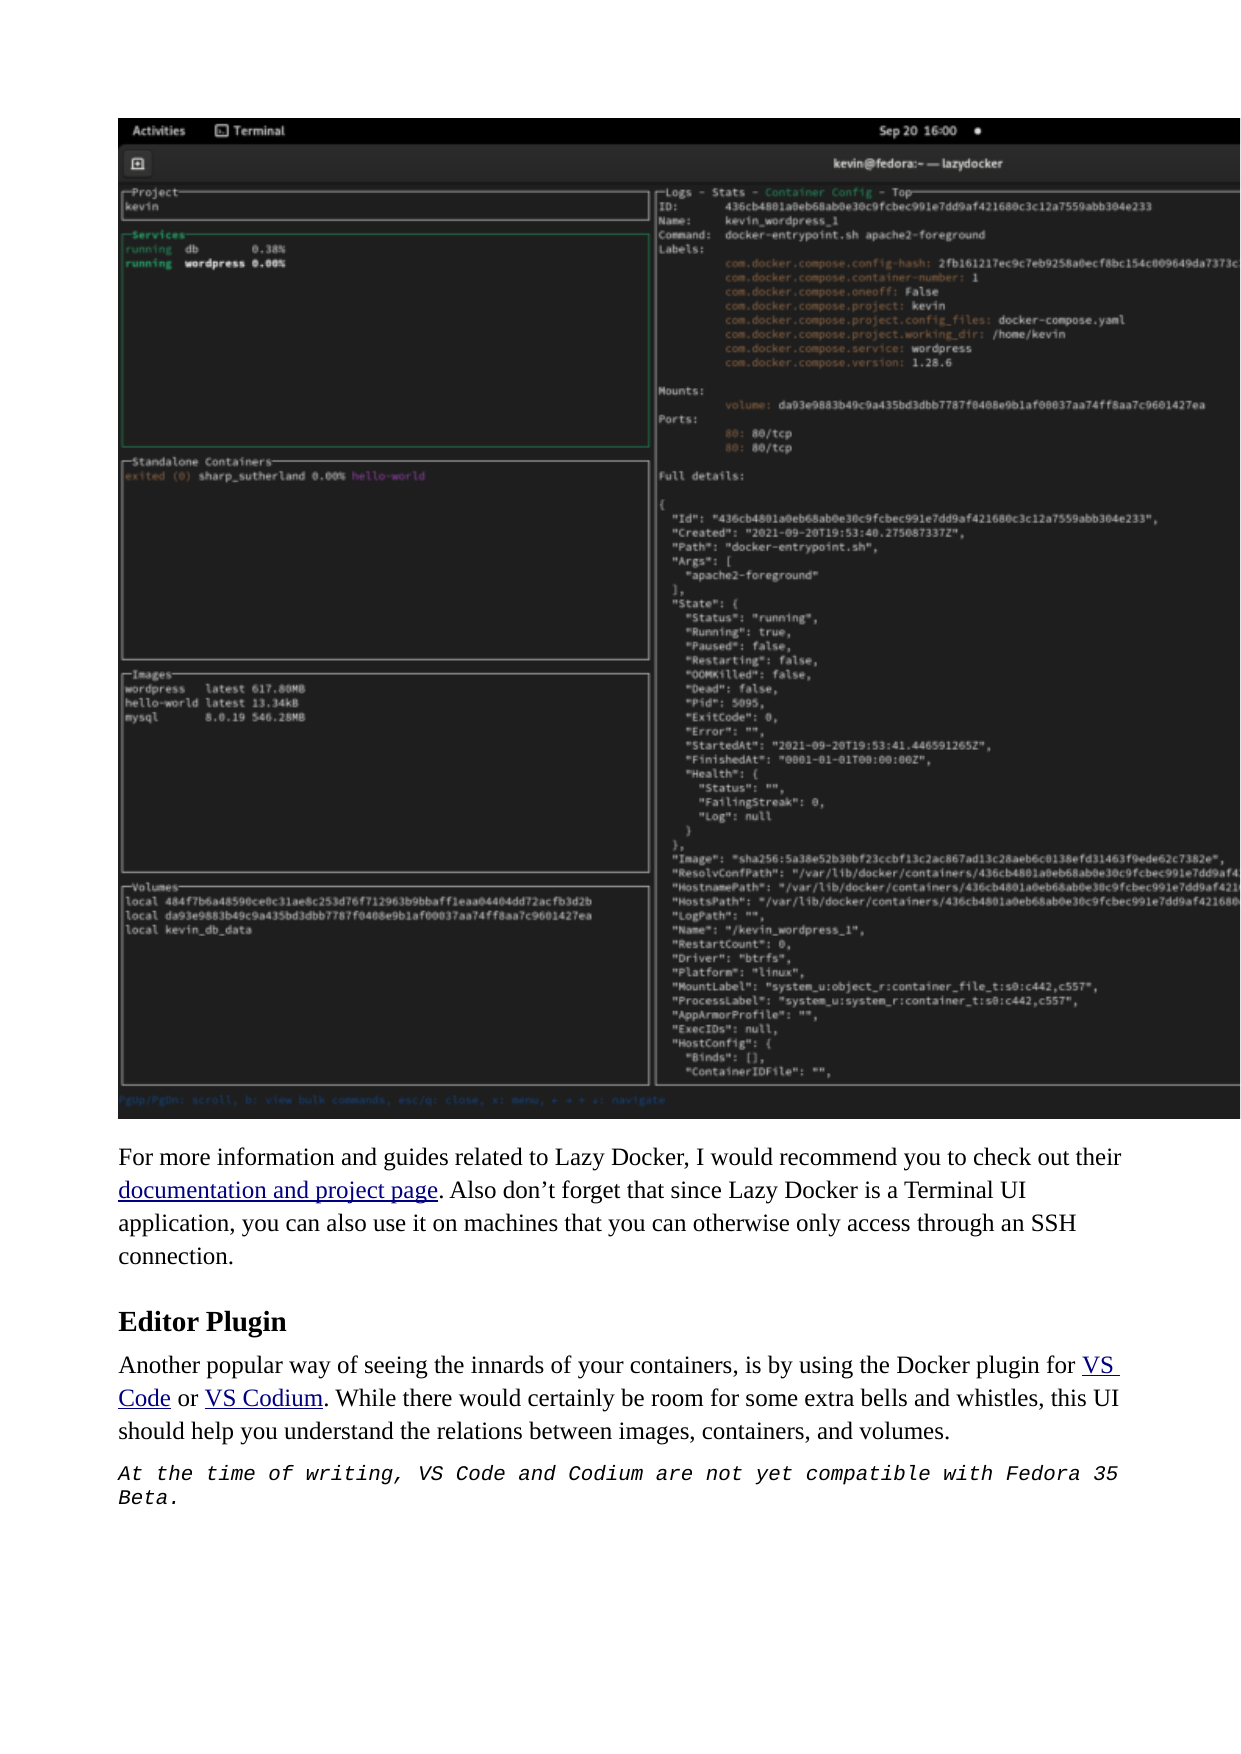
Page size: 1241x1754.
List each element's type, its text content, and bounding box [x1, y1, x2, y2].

text For more information and guides related to Lazy Docker, I would recommend you to check out their documentation and project page. Also don’t forget that since Lazy Docker is a Terminal UI application, you can also use it on machines that you can otherwise only access through an SSH connection. [118, 1142, 1122, 1270]
text Another popular way of seeing the innards of your containers, is by using the Docker plugin for VS Code or VS Codium. While there would certainly be room for some extra bells and whistles, this UI should help you understand the relations between images, containers, and volumes. [118, 1350, 1122, 1444]
subtitle Editor Plugin [118, 1304, 1122, 1337]
picture [118, 118, 1241, 1119]
text At the time of writing, VS Code and Codium are not yet compatible with Fedora 35 Beta. [118, 1463, 1122, 1511]
